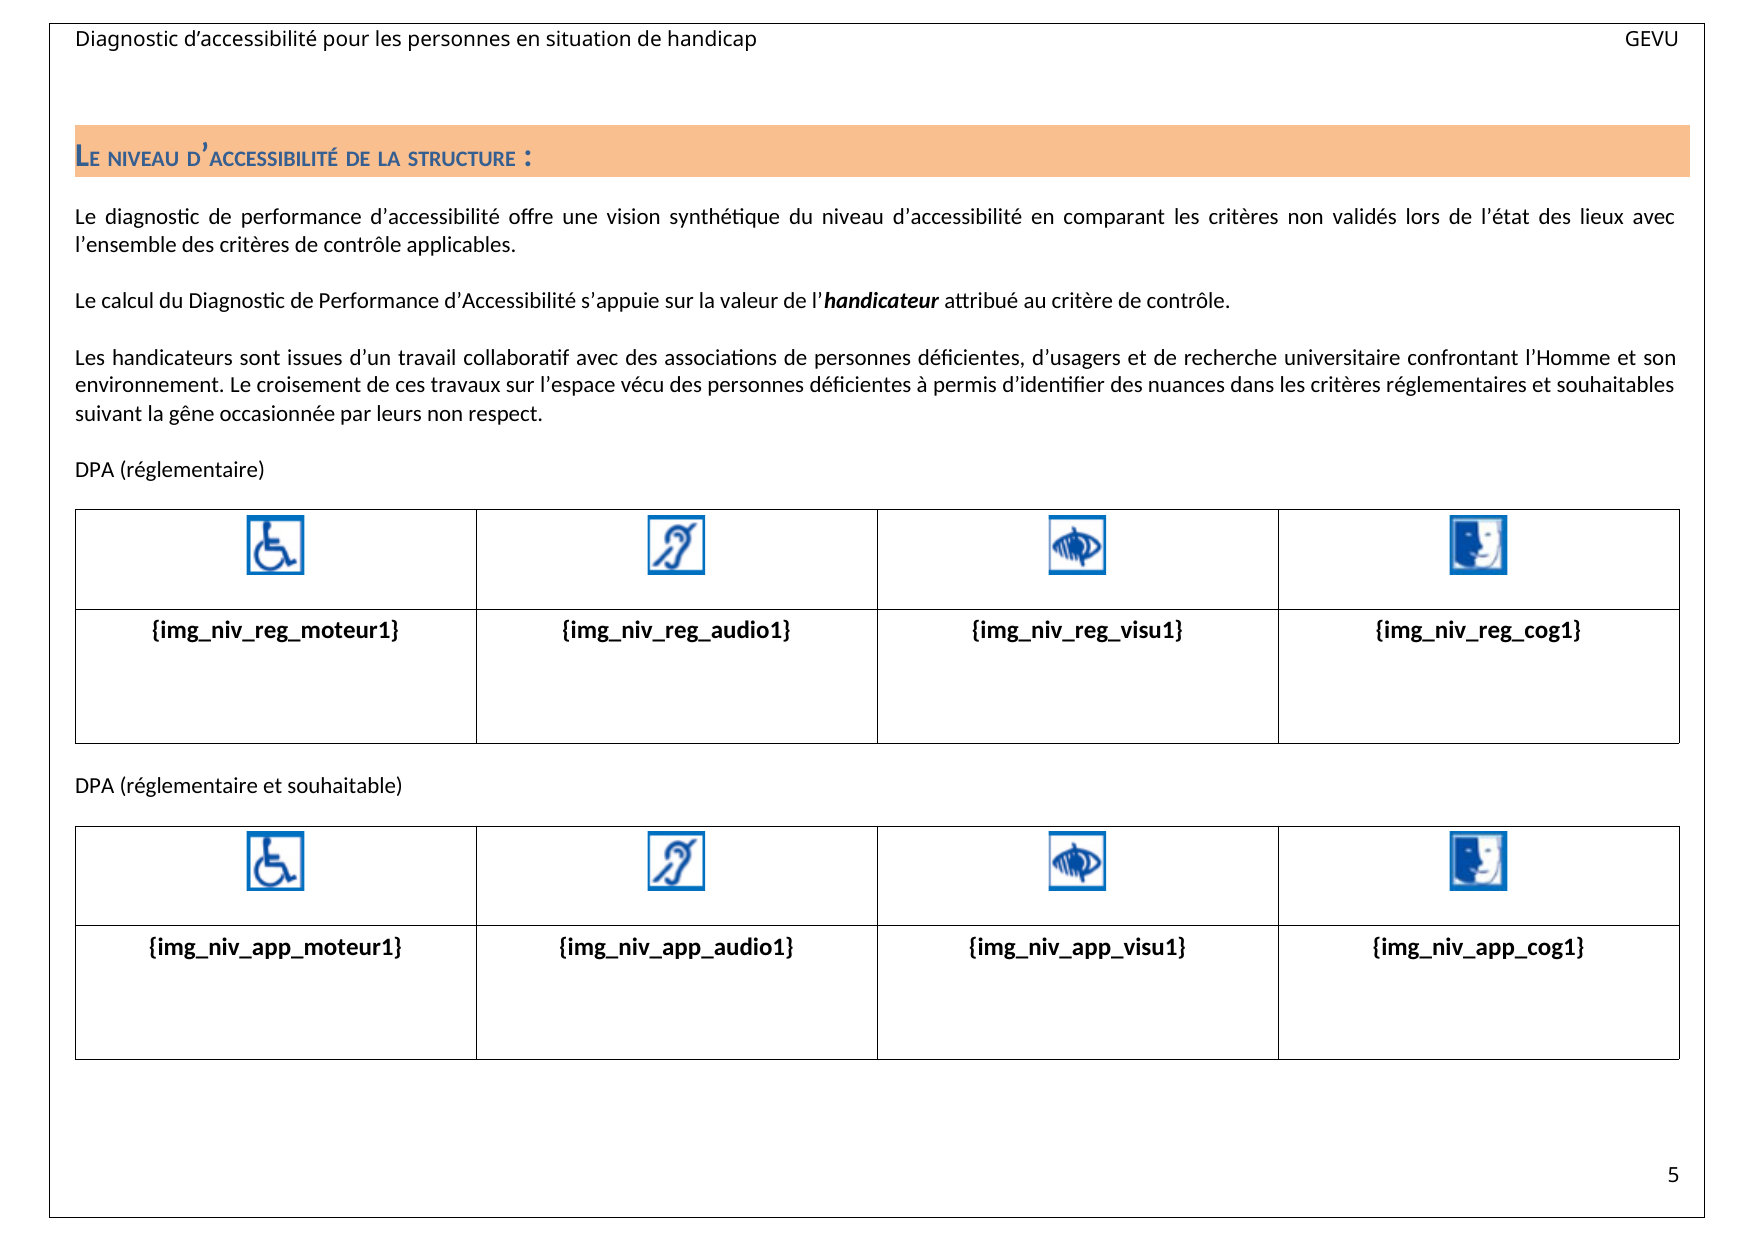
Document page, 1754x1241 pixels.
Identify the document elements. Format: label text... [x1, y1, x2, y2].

table_cell {img_niv_app_moteur1} [76, 926, 476, 1059]
table_header [878, 827, 1278, 925]
picture [647, 831, 706, 891]
text DPA (réglementaire et souhaitable) [75, 771, 1679, 799]
table_header [76, 575, 476, 609]
subtitle Le niveau d’accessibilité de la structure : [75, 125, 1690, 177]
table_header [1279, 827, 1679, 925]
table_header [878, 510, 1278, 574]
table_cell {img_niv_reg_moteur1} [76, 610, 476, 742]
table_header [76, 510, 476, 574]
table_cell {img_niv_app_cog1} [1279, 926, 1679, 1059]
table_header [1279, 510, 1679, 574]
table_header [76, 827, 476, 925]
picture [1449, 831, 1508, 891]
text Les handicateurs sont issues d’un travail collaboratif avec des associations de personnes déficientes, d’usagers et de recherche universitaire confrontant l’Homme et son environnement. Le croisement de ces travaux sur l’espace vécu des personnes déficientes à permis d’identifier des nuances dans les critères réglementaires et souhaitables suivant la gêne occasionnée par leurs non respect. [75, 343, 1679, 427]
picture [1449, 515, 1508, 575]
table_header [1279, 575, 1679, 609]
table_cell {img_niv_app_visu1} [878, 926, 1278, 1059]
table_cell {img_niv_app_audio1} [477, 926, 877, 1059]
picture [647, 515, 706, 575]
text Le diagnostic de performance d’accessibilité offre une vision synthétique du niveau d’accessibilité en comparant les critères non validés lors de l’état des lieux avec l’ensemble des critères de contrôle applicables. [75, 202, 1679, 258]
picture [1048, 515, 1107, 575]
picture [246, 515, 305, 575]
text Le calcul du Diagnostic de Performance d’Accessibilité s’appuie sur la valeur de l’handicateur attribué au critère de contrôle. [75, 287, 1679, 314]
picture [1048, 831, 1107, 891]
table_header [878, 575, 1278, 609]
table_header [477, 827, 877, 925]
text DPA (réglementaire) [75, 455, 1679, 483]
table_header [477, 510, 877, 574]
table_cell {img_niv_reg_visu1} [878, 610, 1278, 742]
picture [246, 831, 305, 891]
table_header [477, 575, 877, 609]
table_cell {img_niv_reg_audio1} [477, 610, 877, 742]
table_cell {img_niv_reg_cog1} [1279, 610, 1679, 742]
